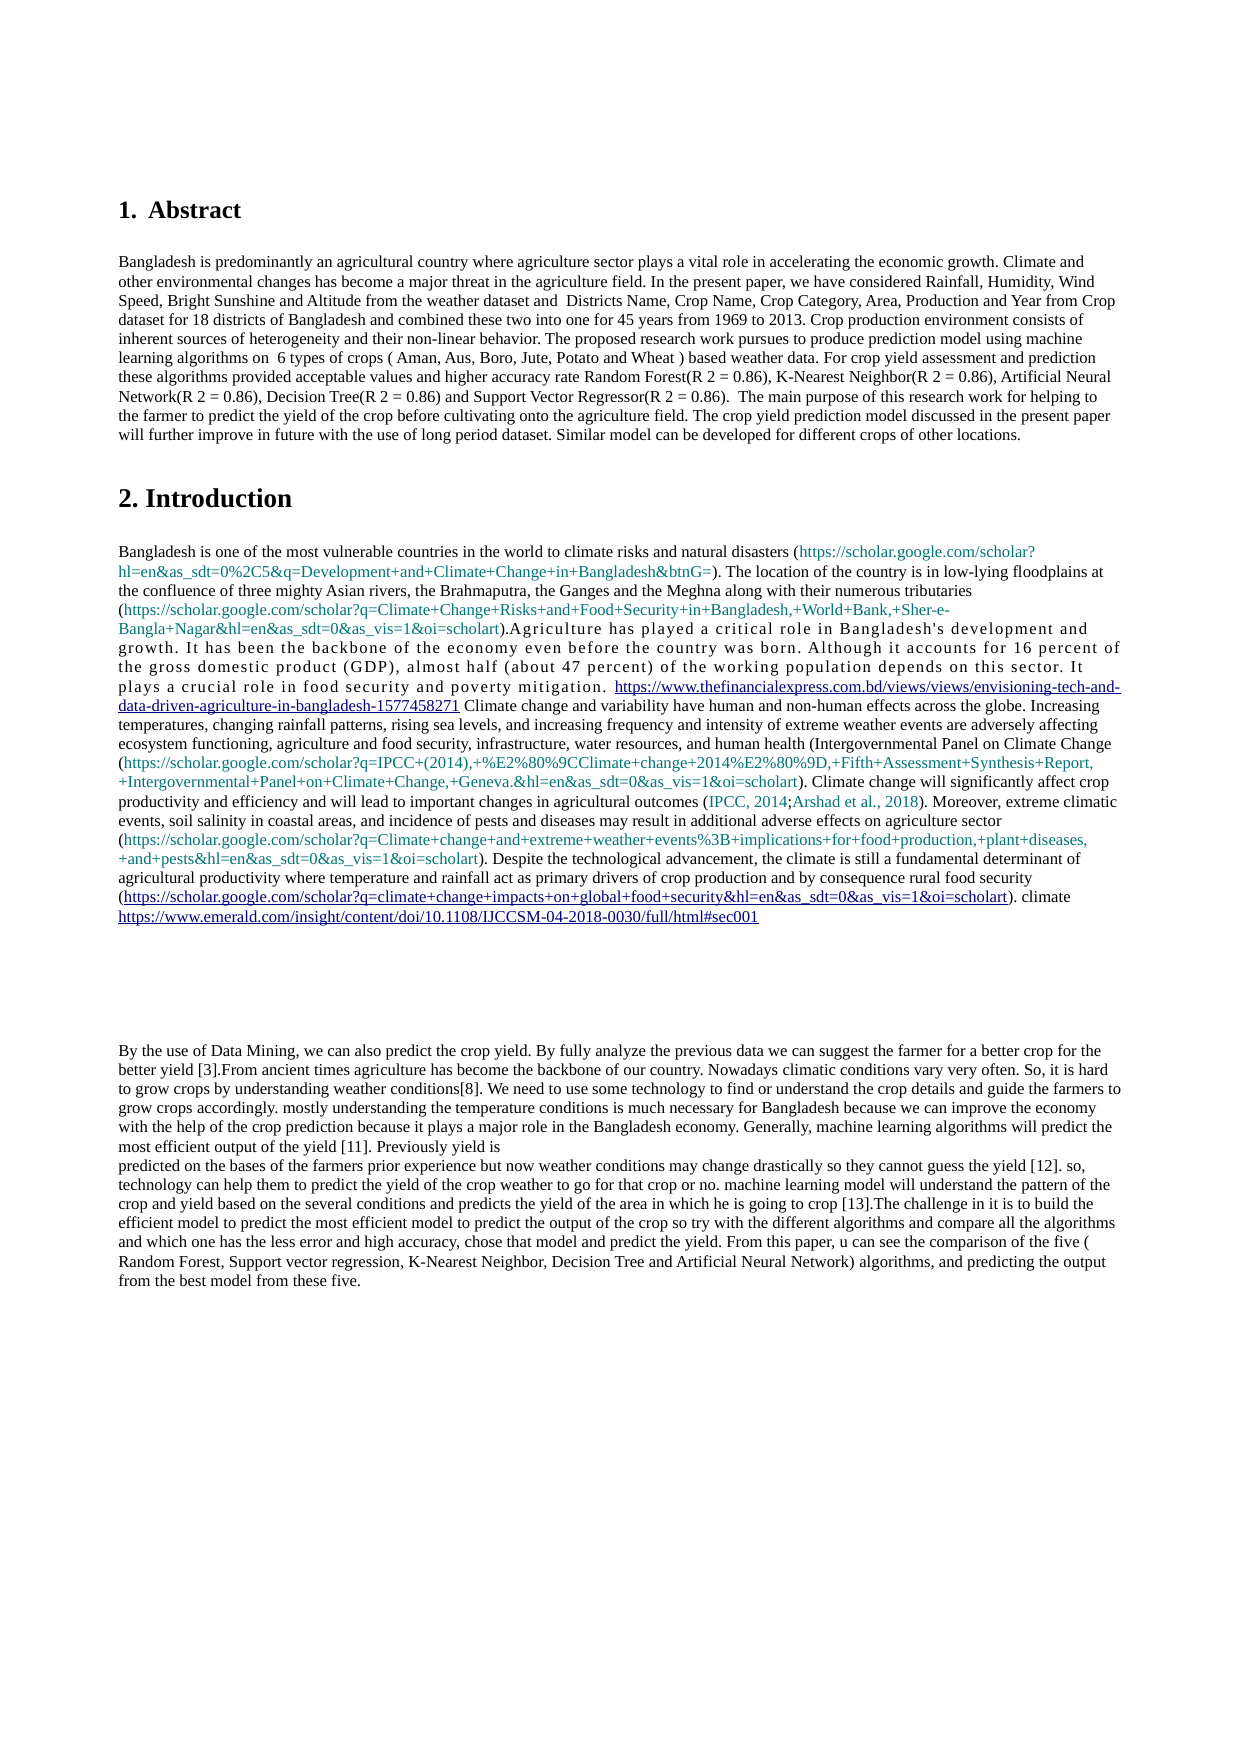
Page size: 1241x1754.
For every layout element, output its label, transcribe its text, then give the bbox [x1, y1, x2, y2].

text predicted on the bases of the farmers prior experience but now weather conditions may change drastically so they cannot guess the yield [12]. so, technology can help them to predict the yield of the crop weather to go for that crop or no. machine learning model will understand the pattern of the crop and yield based on the several conditions and predicts the yield of the area in which he is going to crop [13].The challenge in it is to build the efficient model to predict the most efficient model to predict the output of the crop so try with the different algorithms and compare all the algorithms [118, 1156, 1122, 1232]
text Bangladesh is predominantly an agricultural country where agriculture sector plays a vital role in accelerating the economic growth. Climate and other environmental changes has become a major threat in the agriculture field. In the present paper, we have considered Rainfall, Humidity, Wind Speed, Bright Sunshine and Altitude from the weather dataset and Districts Name, Crop Name, Crop Category, Area, Production and Year from Crop dataset for 18 districts of Bangladesh and combined these two into one for 45 years from 1969 to 2013. Crop production environment consists of inherent sources of heterogeneity and their non-linear behavior. The proposed research work pursues to produce prediction model using machine learning algorithms on 6 types of crops ( Aman, Aus, Boro, Jute, Potato and Wheat ) based weather data. For crop yield assessment and prediction these algorithms provided acceptable values and higher accuracy rate Random Forest(R 2 = 0.86), K-Nearest Neighbor(R 2 = 0.86), Artificial Neural Network(R 2 = 0.86), Decision Tree(R 2 = 0.86) and Support Vector Regressor(R 2 = 0.86). The main purpose of this research work for helping to the farmer to predict the yield of the crop before cultivating onto the agriculture field. The crop yield prediction model discussed in the present paper will further improve in future with the use of long period dataset. Similar model can be developed for different crops of other locations. [118, 252, 1122, 444]
text 1. Abstract [118, 195, 1122, 223]
text 2. Introduction [118, 482, 1122, 513]
text By the use of Data Mining, we can also predict the crop yield. By fully analyze the previous data we can suggest the farmer for a better crop for the better yield [3].From ancient times agriculture has become the backbone of our country. Nowadays climatic conditions vary very often. So, it is hard to grow crops by understanding weather conditions[8]. We need to use some technology to find or understand the crop details and guide the farmers to grow crops accordingly. mostly understanding the temperature conditions is much necessary for Bangladesh because we can improve the economy with the help of the crop prediction because it plays a major role in the Bangladesh economy. Generally, machine learning algorithms will predict the most efficient output of the yield [11]. Previously yield is [118, 1041, 1122, 1156]
text and which one has the less error and high accuracy, chose that model and predict the yield. From this paper, u can see the comparison of the five ( Random Forest, Support vector regression, K-Nearest Neighbor, Decision Tree and Artificial Neural Network) algorithms, and predicting the output from the best model from these five. [118, 1232, 1122, 1290]
text Bangladesh is one of the most vulnerable countries in the world to climate risks and natural disasters (https://scholar.google.com/scholar?hl=en&as_sdt=0%2C5&q=Development+and+Climate+Change+in+Bangladesh&btnG=). The location of the country is in low-lying floodplains at the confluence of three mighty Asian rivers, the Brahmaputra, the Ganges and the Meghna along with their numerous tributaries (https://scholar.google.com/scholar?q=Climate+Change+Risks+and+Food+Security+in+Bangladesh,+World+Bank,+Sher-e-Bangla+Nagar&hl=en&as_sdt=0&as_vis=1&oi=scholart).Agriculture has played a critical role in Bangladesh's development and growth. It has been the backbone of the economy even before the country was born. Although it accounts for 16 percent of the gross domestic product (GDP), almost half (about 47 percent) of the working population depends on this sector. It plays a crucial role in food security and poverty mitigation. https://www.thefinancialexpress.com.bd/views/views/envisioning-tech-and-data-driven-agriculture-in-bangladesh-1577458271 Climate change and variability have human and non-human effects across the globe. Increasing temperatures, changing rainfall patterns, rising sea levels, and increasing frequency and intensity of extreme weather events are adversely affecting ecosystem functioning, agriculture and food security, infrastructure, water resources, and human health (Intergovernmental Panel on Climate Change (https://scholar.google.com/scholar?q=IPCC+(2014),+%E2%80%9CClimate+change+2014%E2%80%9D,+Fifth+Assessment+Synthesis+Report,+Intergovernmental+Panel+on+Climate+Change,+Geneva.&hl=en&as_sdt=0&as_vis=1&oi=scholart). Climate change will significantly affect crop productivity and efficiency and will lead to important changes in agricultural outcomes (IPCC, 2014;Arshad et al., 2018). Moreover, extreme climatic events, soil salinity in coastal areas, and incidence of pests and diseases may result in additional adverse effects on agriculture sector (https://scholar.google.com/scholar?q=Climate+change+and+extreme+weather+events%3B+implications+for+food+production,+plant+diseases,+and+pests&hl=en&as_sdt=0&as_vis=1&oi=scholart). Despite the technological advancement, the climate is still a fundamental determinant of agricultural productivity where temperature and rainfall act as primary drivers of crop production and by consequence rural food security (https://scholar.google.com/scholar?q=climate+change+impacts+on+global+food+security&hl=en&as_sdt=0&as_vis=1&oi=scholart). climate https://www.emerald.com/insight/content/doi/10.1108/IJCCSM-04-2018-0030/full/html#sec001 [118, 542, 1122, 926]
